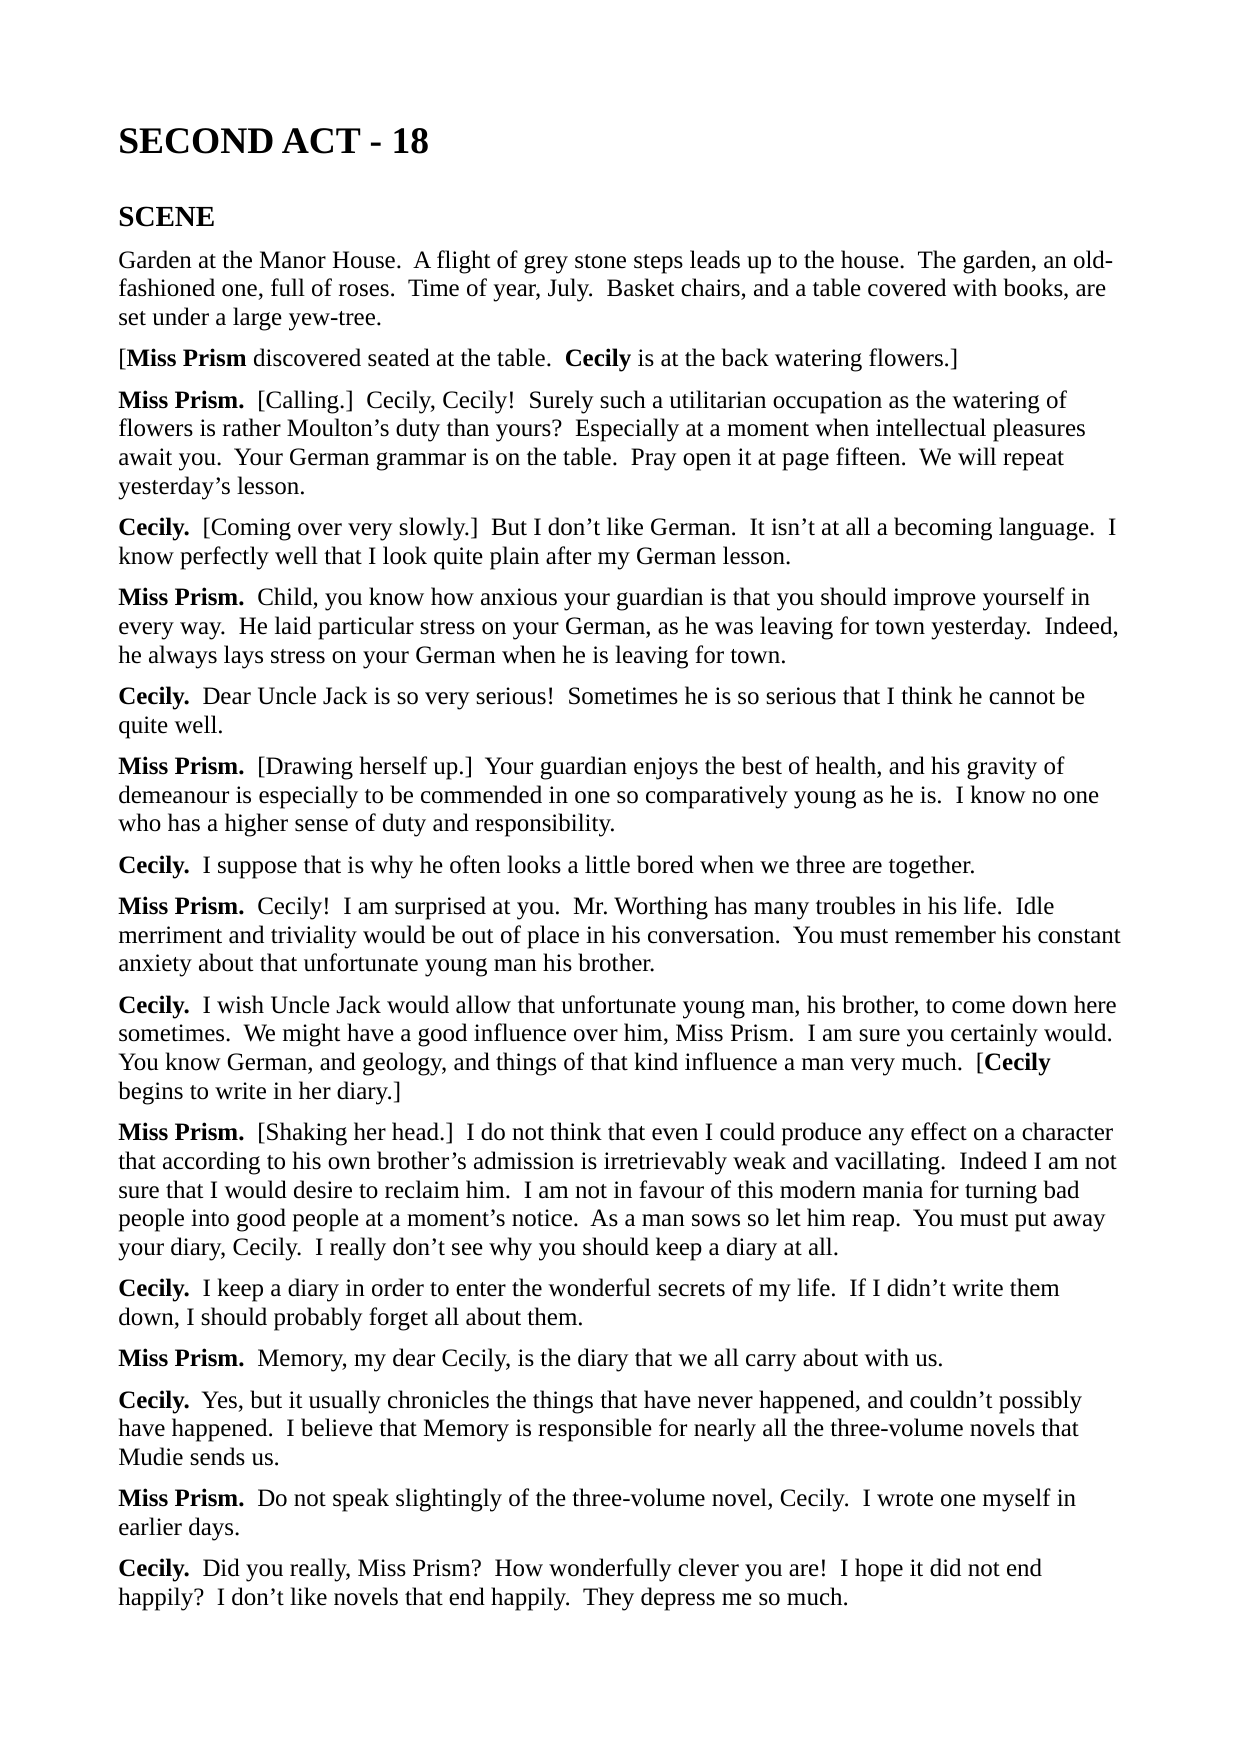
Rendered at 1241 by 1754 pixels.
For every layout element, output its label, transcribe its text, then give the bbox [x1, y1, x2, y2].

text Cecily. Did you really, Miss Prism? How wonderfully clever you are! I hope it did not end happily? I don’t like novels that end happily. They depress me so much. [118, 1553, 1122, 1611]
text Cecily. Dear Uncle Jack is so very serious! Sometimes he is so serious that I think he cannot be quite well. [118, 681, 1122, 738]
subtitle SECOND ACT - 18 [118, 118, 1122, 161]
text Miss Prism. Child, you know how anxious your guardian is that you should improve yourself in every way. He laid particular stress on your German, as he was leaving for town yesterday. Indeed, he always lays stress on your German when he is leaving for town. [118, 582, 1122, 668]
text Miss Prism. [Drawing herself up.] Your guardian enjoys the best of health, and his gravity of demeanour is especially to be commended in one so comparatively young as he is. I know no one who has a higher sense of duty and responsibility. [118, 751, 1122, 837]
text Miss Prism. Memory, my dear Cecily, is the diary that we all carry about with us. [118, 1343, 1122, 1372]
text Garden at the Manor House. A flight of grey stone steps leads up to the house. The garden, an old-fashioned one, full of roses. Time of year, July. Basket chairs, and a table covered with books, are set under a large yew-tree. [118, 245, 1122, 331]
text Cecily. [Coming over very slowly.] But I don’t like German. It isn’t at all a becoming language. I know perfectly well that I look quite plain after my German lesson. [118, 512, 1122, 570]
text Miss Prism. Do not speak slightingly of the three-volume novel, Cecily. I wrote one myself in earlier days. [118, 1483, 1122, 1541]
text Miss Prism. [Calling.] Cecily, Cecily! Surely such a utilitarian occupation as the watering of flowers is rather Moulton’s duty than yours? Especially at a moment when intellectual pleasures await you. Your German grammar is on the table. Pray open it at page fifteen. We will repeat yesterday’s lesson. [118, 385, 1122, 500]
text Miss Prism. Cecily! I am surprised at you. Mr. Worthing has many troubles in his life. Idle merriment and triviality would be out of place in his conversation. You must remember his constant anxiety about that unfortunate young man his brother. [118, 891, 1122, 977]
text Cecily. I suppose that is why he often looks a little bored when we three are together. [118, 850, 1122, 878]
text Cecily. Yes, but it usually chronicles the things that have never happened, and couldn’t possibly have happened. I believe that Memory is responsible for nearly all the three-volume novels that Mudie sends us. [118, 1385, 1122, 1471]
text Miss Prism. [Shaking her head.] I do not think that even I could produce any effect on a character that according to his own brother’s admission is irretrievably weak and vacillating. Indeed I am not sure that I would desire to reclaim him. I am not in favour of this modern mania for turning bad people into good people at a moment’s notice. As a man sows so let him reap. You must put away your diary, Cecily. I really don’t see why you should keep a diary at all. [118, 1117, 1122, 1261]
text [Miss Prism discovered seated at the table. Cecily is at the back watering flowers.] [118, 343, 1122, 372]
subtitle SCENE [118, 199, 1122, 232]
text Cecily. I wish Uncle Jack would allow that unfortunate young man, his brother, to come down here sometimes. We might have a good influence over him, Miss Prism. I am sure you certainly would. You know German, and geology, and things of that kind influence a man very much. [Cecily begins to write in her diary.] [118, 990, 1122, 1105]
text Cecily. I keep a diary in order to enter the wonderful secrets of my life. If I didn’t write them down, I should probably forget all about them. [118, 1273, 1122, 1331]
